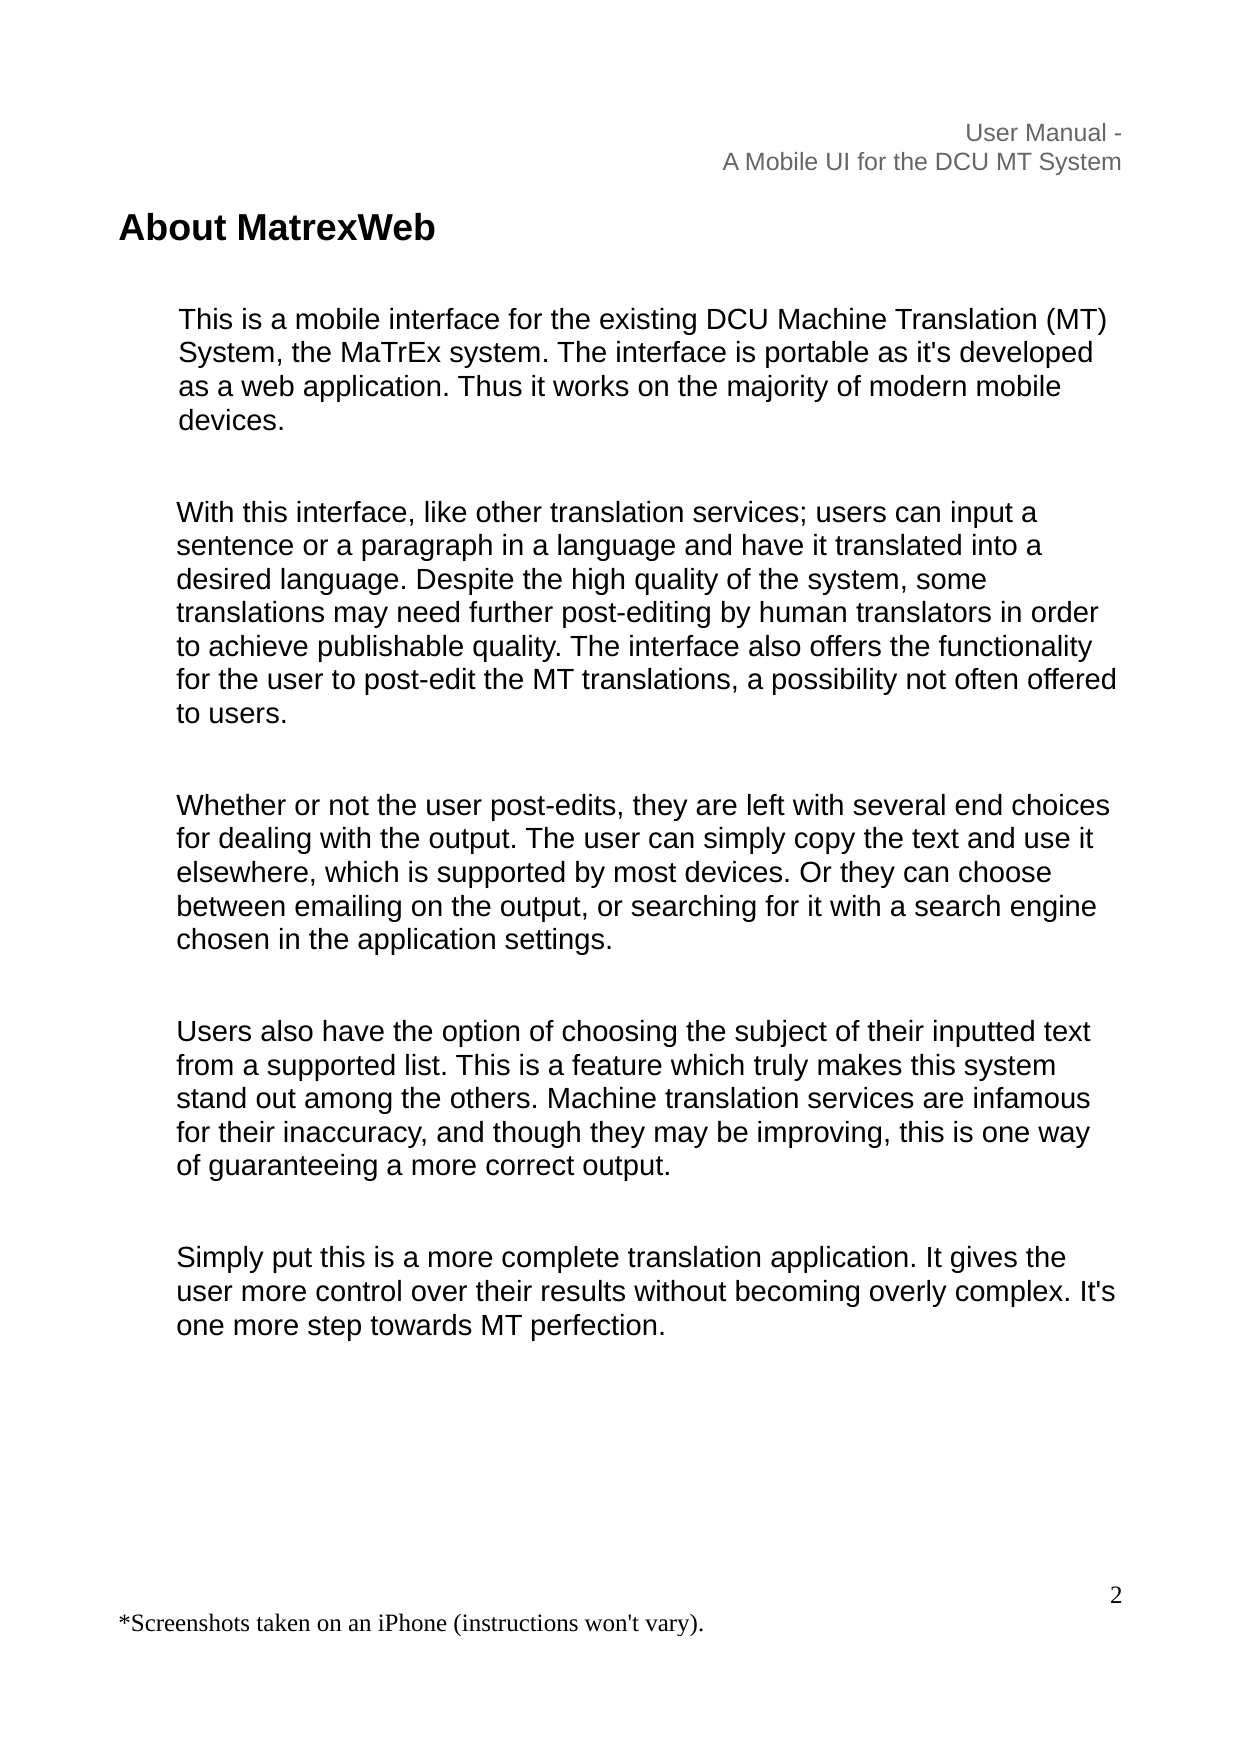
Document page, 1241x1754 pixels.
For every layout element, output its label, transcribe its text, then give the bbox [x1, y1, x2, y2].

text Users also have the option of choosing the subject of their inputted text from a supported list. This is a feature which truly makes this system stand out among the others. Machine translation services are infamous for their inaccuracy, and though they may be improving, this is one way of guaranteeing a more correct output. [176, 1014, 1122, 1182]
text With this interface, like other translation services; users can input a sentence or a paragraph in a language and have it translated into a desired language. Despite the high quality of the system, some translations may need further post-editing by human translators in order to achieve publishable quality. The interface also offers the functionality for the user to post-edit the MT translations, a possibility not often offered to users. [176, 495, 1122, 729]
text This is a mobile interface for the existing DCU Machine Translation (MT) System, the MaTrEx system. The interface is portable as it's developed as a web application. Thus it works on the majority of modern mobile devices. [178, 302, 1122, 436]
subtitle About MatrexWeb [118, 205, 1122, 248]
text Whether or not the user post-edits, they are left with several end choices for dealing with the output. The user can simply copy the text and use it elsewhere, which is supported by most devices. Or they can choose between emailing on the output, or searching for it with a search engine chosen in the application settings. [176, 788, 1122, 956]
text Simply put this is a more complete translation application. It gives the user more control over their results without becoming overly complex. It's one more step towards MT perfection. [176, 1241, 1122, 1341]
